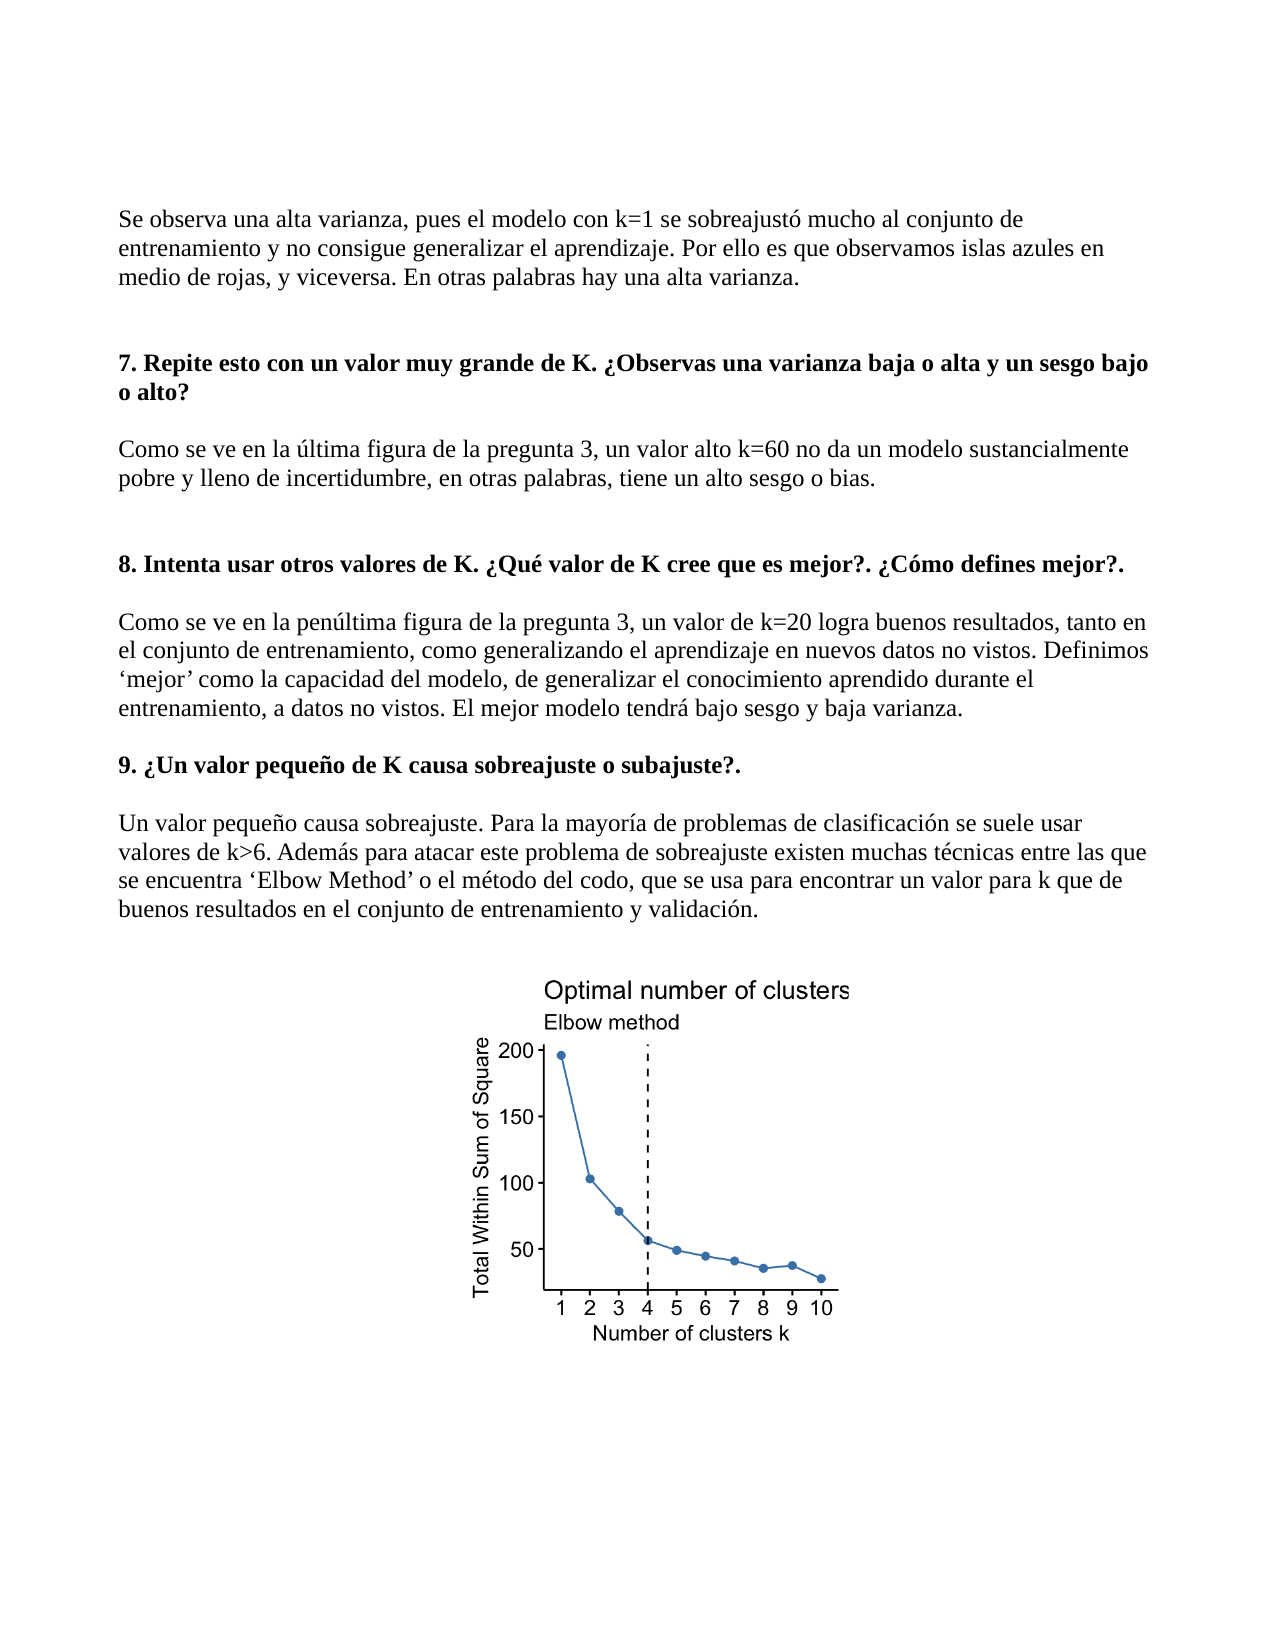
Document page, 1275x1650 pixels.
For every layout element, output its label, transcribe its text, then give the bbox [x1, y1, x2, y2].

text Un valor pequeño causa sobreajuste. Para la mayoría de problemas de clasificación se suele usar valores de k>6. Además para atacar este problema de sobreajuste existen muchas técnicas entre las que se encuentra ‘Elbow Method’ o el método del codo, que se usa para encontrar un valor para k que de buenos resultados en el conjunto de entrenamiento y validación. [118, 808, 1157, 923]
text 9. ¿Un valor pequeño de K causa sobreajuste o subajuste?. [118, 751, 1157, 779]
text Se observa una alta varianza, pues el modelo con k=1 se sobreajustó mucho al conjunto de entrenamiento y no consigue generalizar el aprendizaje. Por ello es que observamos islas azules en medio de rojas, y viceversa. En otras palabras hay una alta varianza. [118, 204, 1157, 291]
text Como se ve en la penúltima figura de la pregunta 3, un valor de k=20 logra buenos resultados, tanto en el conjunto de entrenamiento, como generalizando el aprendizaje en nuevos datos no vistos. Definimos ‘mejor’ como la capacidad del modelo, de generalizar el conocimiento aprendido durante el entrenamiento, a datos no vistos. El mejor modelo tendrá bajo sesgo y baja varianza. [118, 607, 1157, 722]
text 8. Intenta usar otros valores de K. ¿Qué valor de K cree que es mejor?. ¿Cómo defines mejor?. [118, 549, 1157, 578]
text 7. Repite esto con un valor muy grande de K. ¿Observas una varianza baja o alta y un sesgo bajo o alto? [118, 348, 1157, 406]
picture [462, 969, 849, 1355]
text Como se ve en la última figura de la pregunta 3, un valor alto k=60 no da un modelo sustancialmente pobre y lleno de incertidumbre, en otras palabras, tiene un alto sesgo o bias. [118, 434, 1157, 492]
